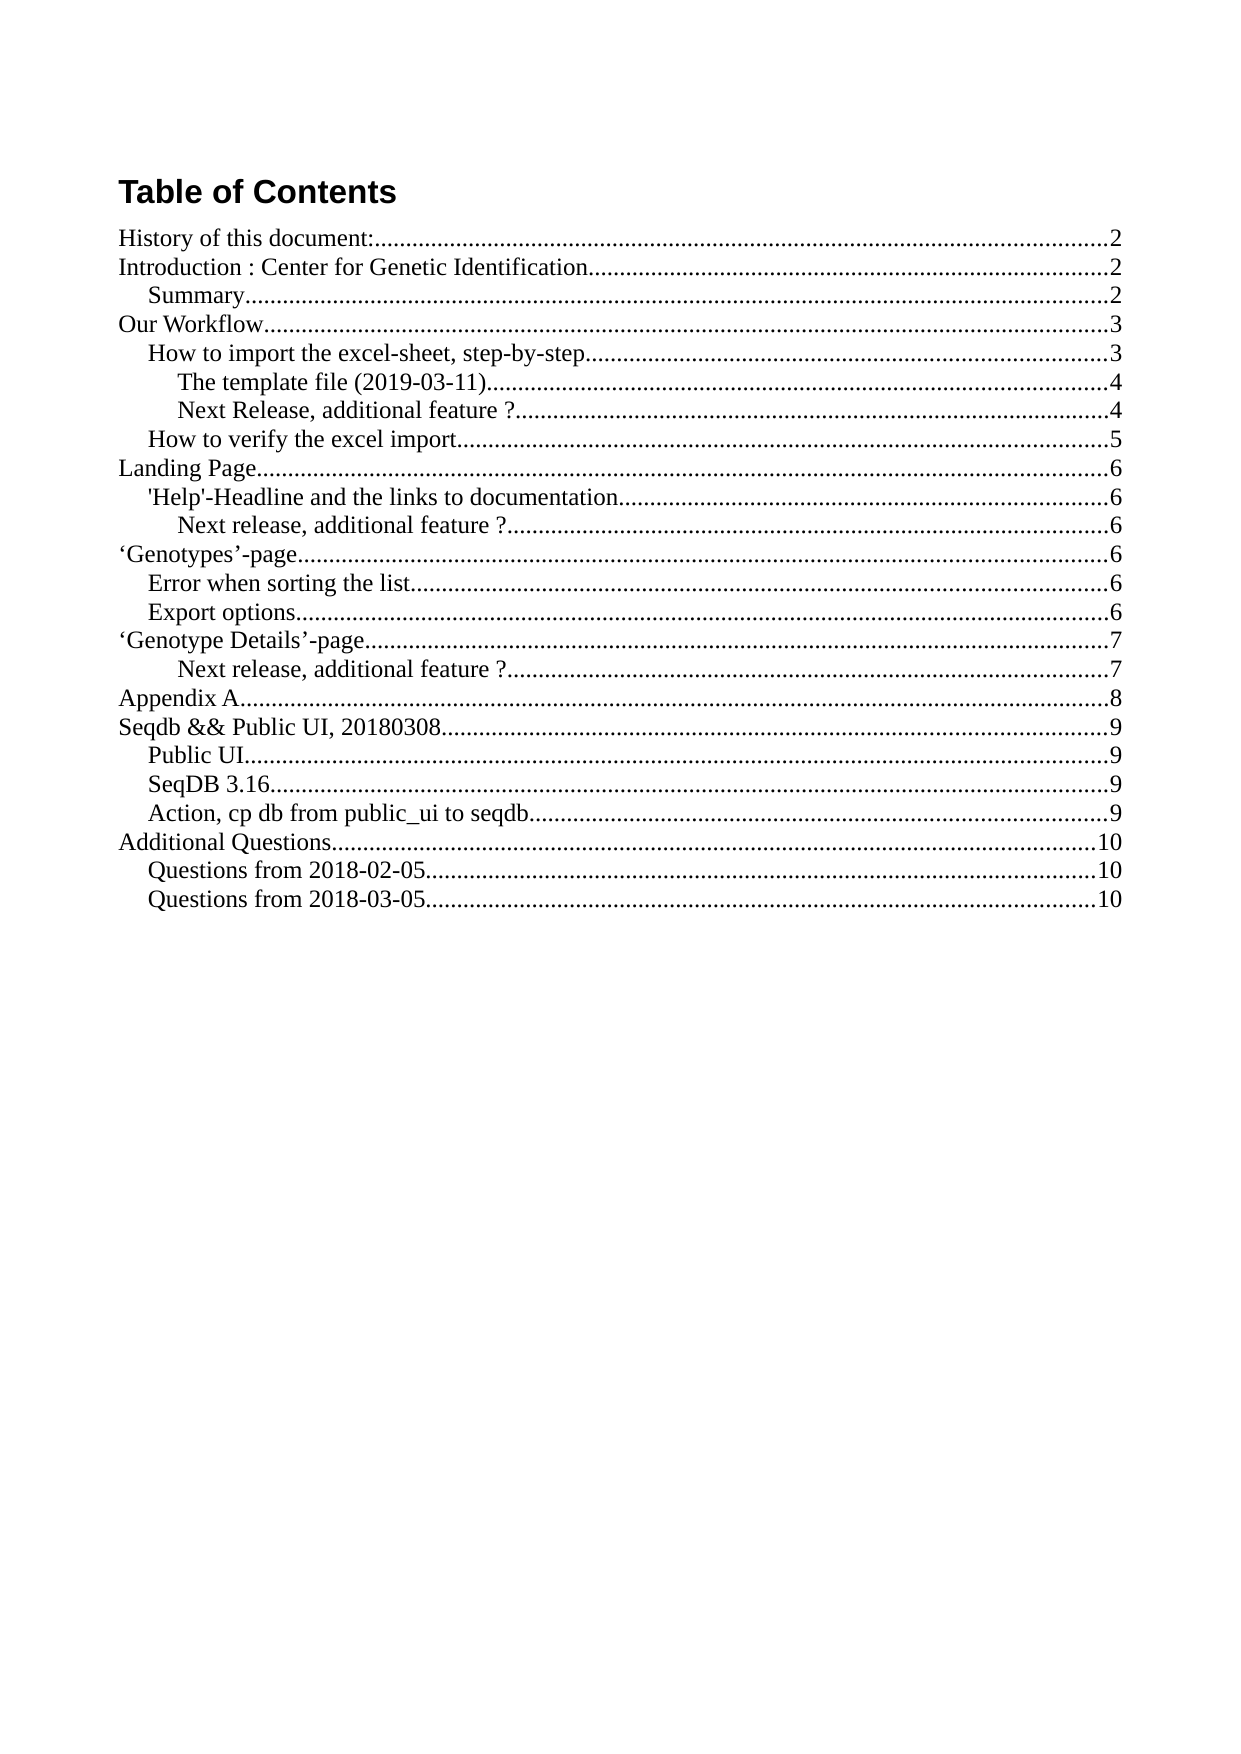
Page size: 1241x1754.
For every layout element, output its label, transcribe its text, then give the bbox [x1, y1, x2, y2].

text How to import the excel-sheet, step-by-step 3 [148, 338, 1122, 367]
text Our Workflow 3 [118, 309, 1122, 338]
text Next Release, additional feature ? 4 [177, 395, 1122, 424]
text Error when sorting the list 6 [148, 568, 1122, 597]
text History of this document: 2 [118, 223, 1122, 252]
text Next release, additional feature ? 6 [177, 510, 1122, 539]
text Next release, additional feature ? 7 [177, 654, 1122, 683]
text ‘Genotype Details’-page 7 [118, 625, 1122, 654]
text Landing Page 6 [118, 453, 1122, 482]
text Summary 2 [148, 280, 1122, 309]
text Additional Questions 10 [118, 827, 1122, 855]
text Public UI 9 [148, 740, 1122, 769]
text SeqDB 3.16 9 [148, 769, 1122, 798]
subtitle Table of Contents [118, 172, 1122, 210]
text Export options 6 [148, 597, 1122, 625]
text Introduction : Center for Genetic Identification 2 [118, 252, 1122, 280]
text Action, cp db from public_ui to seqdb 9 [148, 798, 1122, 827]
text Questions from 2018-03-05 10 [148, 884, 1122, 913]
text 'Help'-Headline and the links to documentation 6 [148, 482, 1122, 510]
text Seqdb && Public UI, 20180308 9 [118, 712, 1122, 740]
text The template file (2019-03-11) 4 [177, 367, 1122, 395]
text ‘Genotypes’-page 6 [118, 539, 1122, 568]
text Questions from 2018-02-05 10 [148, 855, 1122, 884]
text How to verify the excel import 5 [148, 424, 1122, 453]
text Appendix A 8 [118, 683, 1122, 712]
